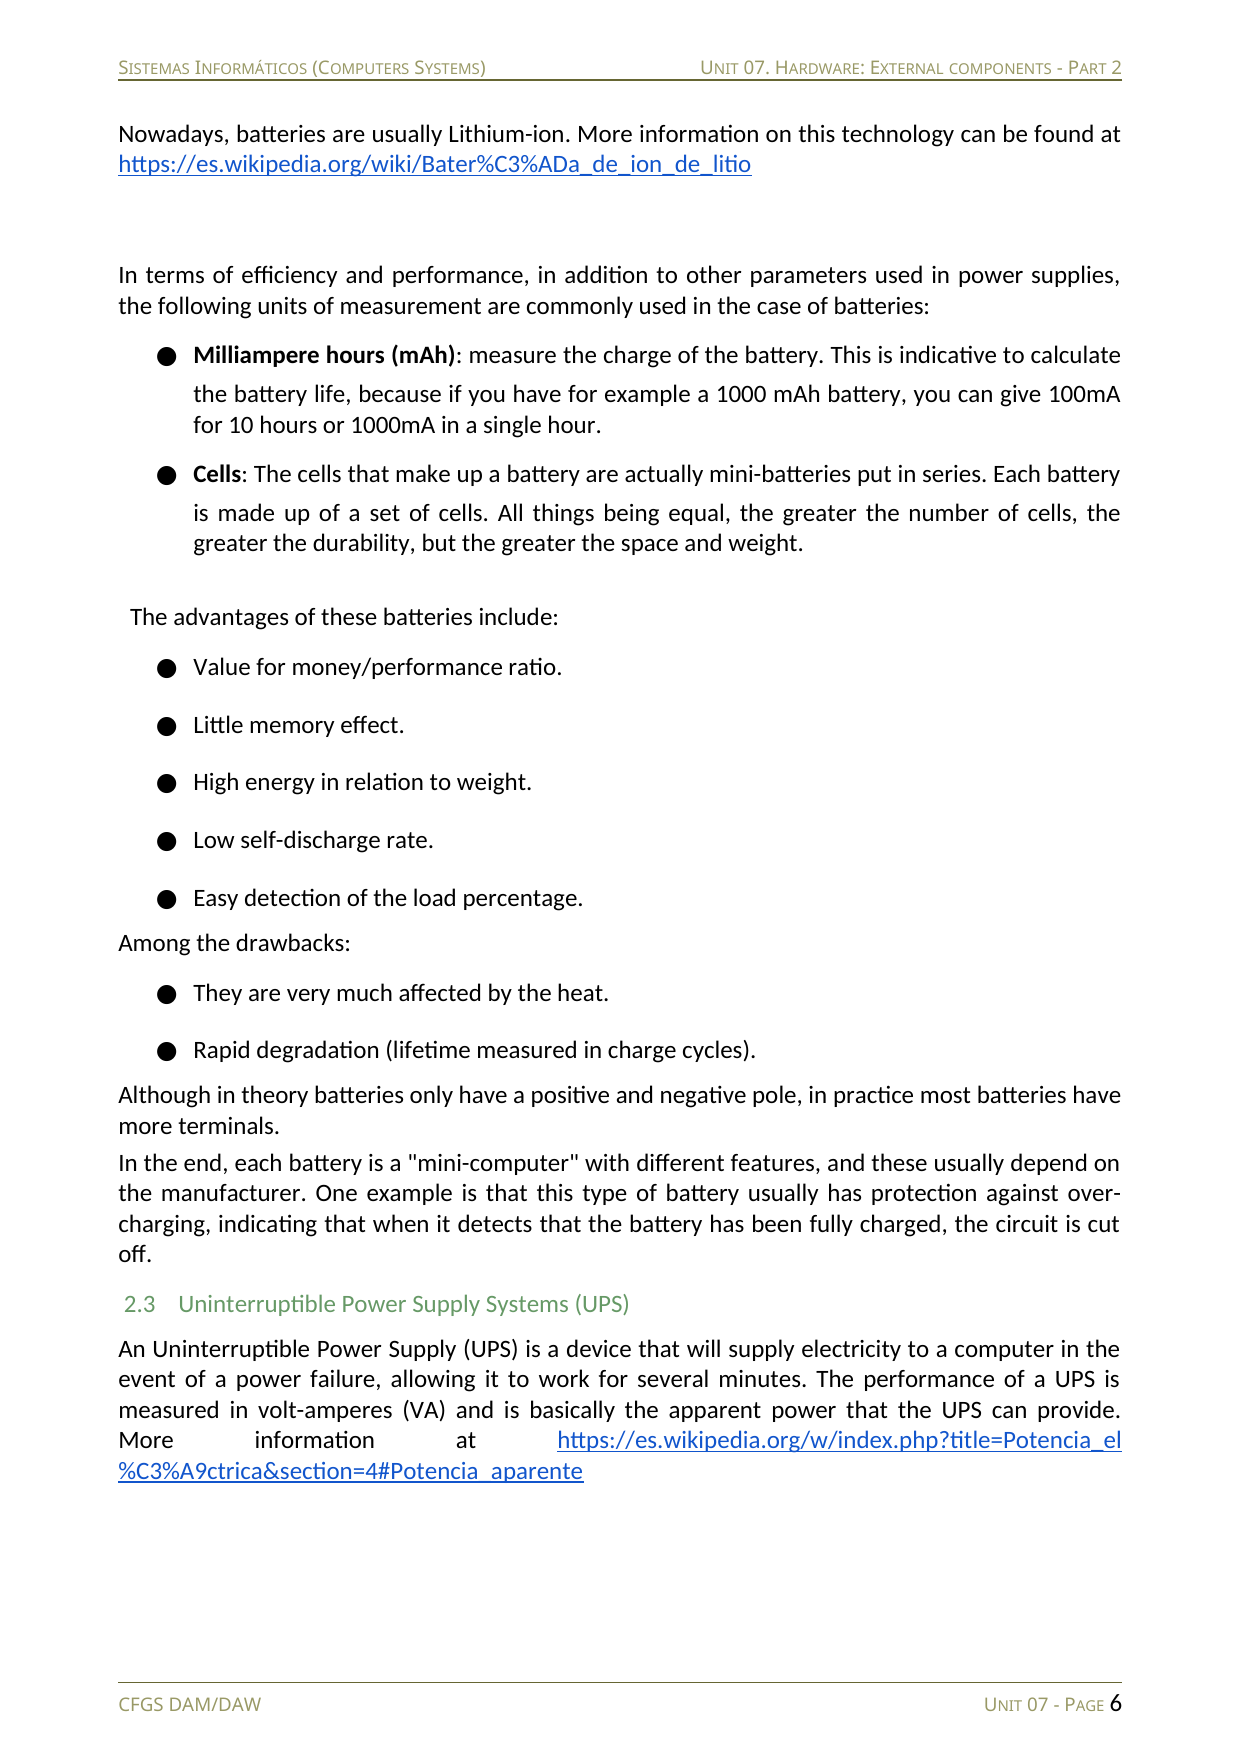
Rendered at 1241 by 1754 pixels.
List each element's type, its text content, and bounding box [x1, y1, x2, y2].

text Nowadays, batteries are usually Lithium-ion. More information on this technology can be found at https://es.wikipedia.org/wiki/Bater%C3%ADa_de_ion_de_litio [118, 118, 1122, 179]
text In terms of efficiency and performance, in addition to other parameters used in power supplies, the following units of measurement are commonly used in the case of batteries: [118, 259, 1122, 321]
text In the end, each battery is a "mini-computer" with different features, and these usually depend on the manufacturer. One example is that this type of battery usually has protection against over-charging, indicating that when it detects that the battery has been fully charged, the circuit is cut off. [118, 1147, 1122, 1269]
list Rapid degradation (lifetime measured in charge cycles). [156, 1022, 1122, 1073]
text Among the drawbacks: [118, 927, 1122, 957]
list They are very much affected by the heat. [156, 964, 1122, 1015]
list Value for money/performance ratio. [156, 638, 1122, 690]
text An Uninterruptible Power Supply (UPS) is a device that will supply electricity to a computer in the event of a power failure, allowing it to work for several minutes. The performance of a UPS is measured in volt-amperes (VA) and is basically the apparent power that the UPS can provide. More information at https://es.wikipedia.org/w/index.php?title=Potencia_el%C3%A9ctrica&section=4#Potencia_aparente [118, 1333, 1122, 1486]
text Although in theory batteries only have a positive and negative pole, in practice most batteries have more terminals. [118, 1079, 1122, 1140]
list Cells: The cells that make up a battery are actually mini-batteries put in series. Each battery is made up of a set of cells. All things being equal, the greater the number of cells, the greater the durability, but the greater the space and weight. [156, 446, 1122, 558]
list Low self-discharge rate. [156, 812, 1122, 863]
list Milliampere hours (mAh): measure the charge of the battery. This is indicative to calculate the battery life, because if you have for example a 1000 mAh battery, you can give 100mA for 10 hours or 1000mA in a single hour. [156, 327, 1122, 439]
subtitle Uninterruptible Power Supply Systems (UPS) [118, 1288, 1122, 1318]
list High energy in relation to weight. [156, 754, 1122, 805]
list Easy detection of the load percentage. [156, 869, 1122, 921]
list Little memory effect. [156, 696, 1122, 747]
text The advantages of these batteries include: [118, 601, 1122, 632]
